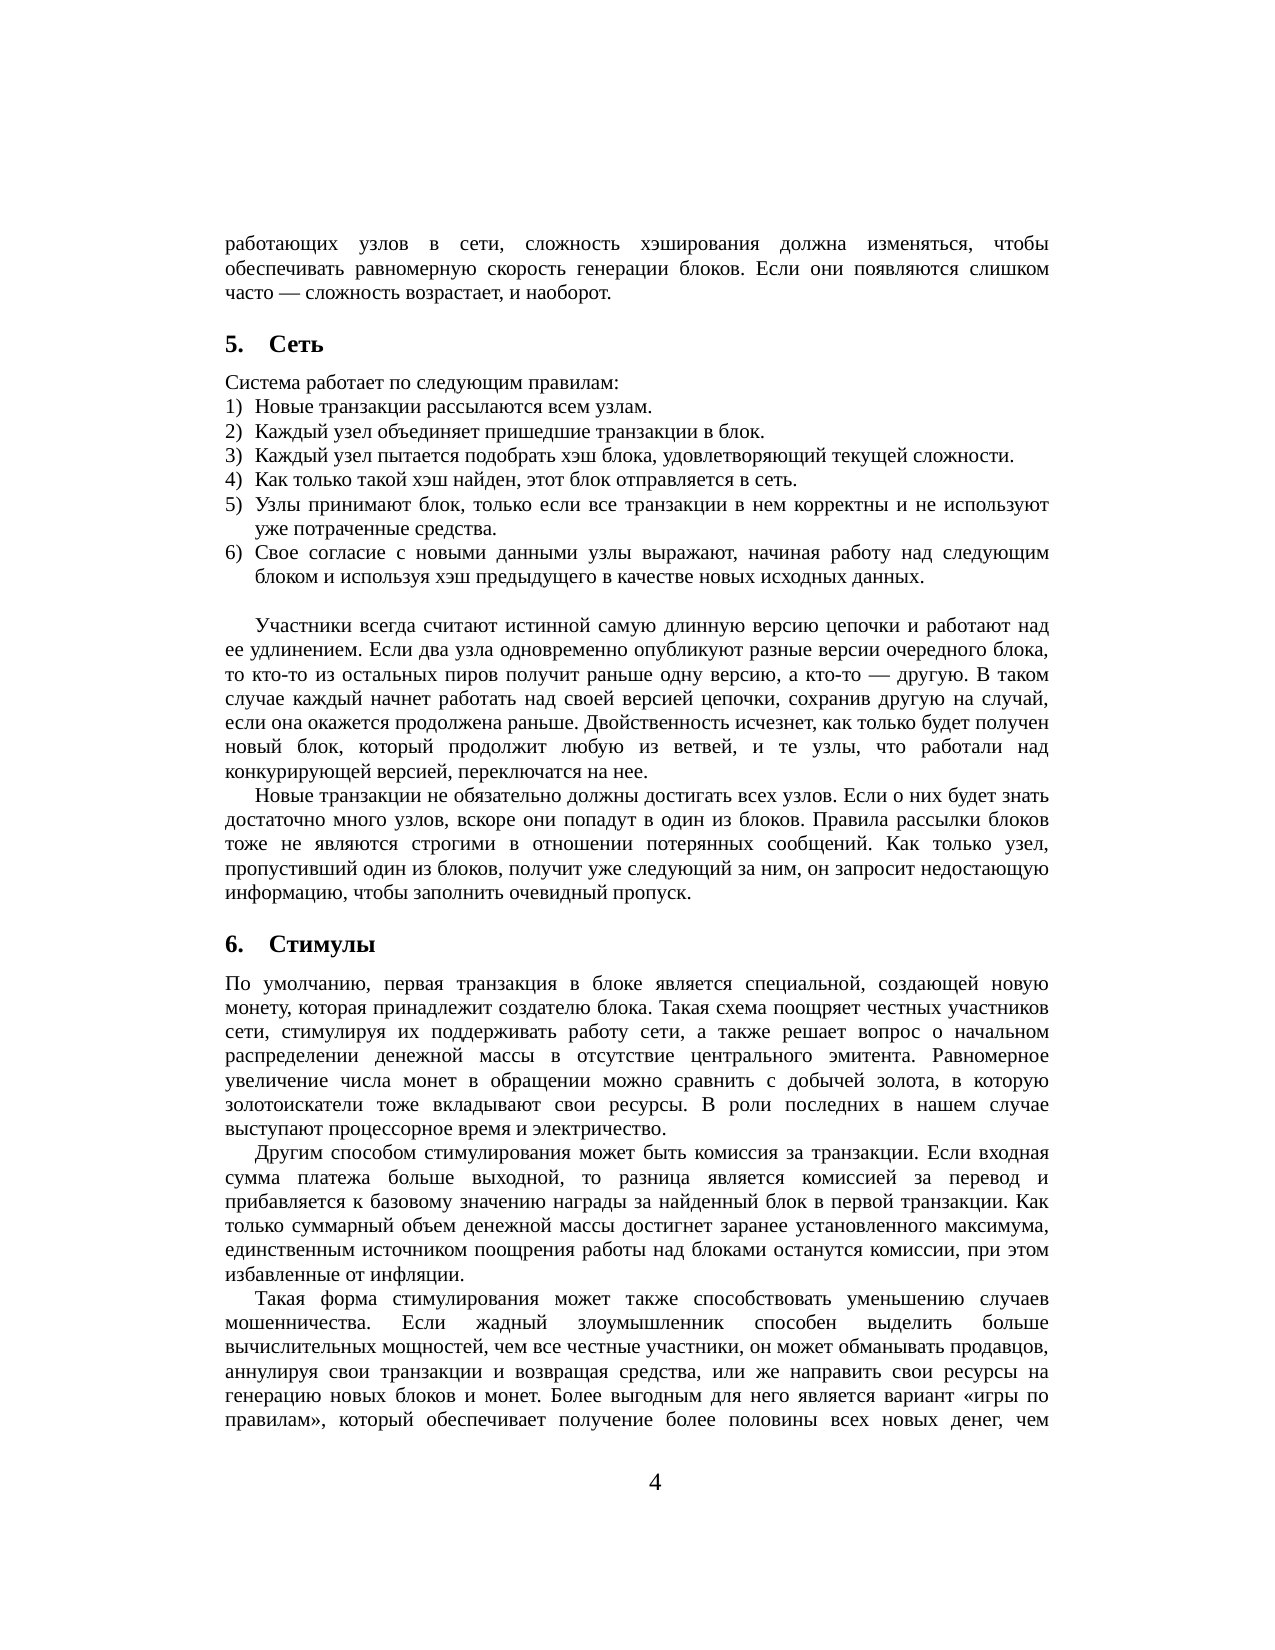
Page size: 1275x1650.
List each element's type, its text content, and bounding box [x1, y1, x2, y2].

text Система работает по следующим правилам: [225, 370, 1050, 394]
text работающих узлов в сети, сложность хэширования должна изменяться, чтобы обеспечивать равномерную скорость генерации блоков. Если они появляются слишком часто — сложность возрастает, и наоборот. [225, 231, 1050, 304]
list Как только такой хэш найден, этот блок отправляется в сеть. [225, 467, 1050, 491]
text Другим способом стимулирования может быть комиссия за транзакции. Если входная сумма платежа больше выходной, то разница является комиссией за перевод и прибавляется к базовому значению награды за найденный блок в первой транзакции. Как только суммарный объем денежной массы достигнет заранее установленного максимума, единственным источником поощрения работы над блоками останутся комиссии, при этом избавленные от инфляции. [225, 1140, 1050, 1286]
list Узлы принимают блок, только если все транзакции в нем корректны и не используют уже потраченные средства. [225, 491, 1050, 540]
list Свое согласие с новыми данными узлы выражают, начиная работу над следующим блоком и используя хэш предыдущего в качестве новых исходных данных. [225, 540, 1050, 588]
text Участники всегда считают истинной самую длинную версию цепочки и работают над ее удлинением. Если два узла одновременно опубликуют разные версии очередного блока, то кто-то из остальных пиров получит раньше одну версию, а кто-то — другую. В таком случае каждый начнет работать над своей версией цепочки, сохранив другую на случай, если она окажется продолжена раньше. Двойственность исчезнет, как только будет получен новый блок, который продолжит любую из ветвей, и те узлы, что работали над конкурирующей версией, переключатся на нее. [225, 613, 1050, 783]
subtitle 6. Стимулы [225, 929, 1050, 958]
text Новые транзакции не обязательно должны достигать всех узлов. Если о них будет знать достаточно много узлов, вскоре они попадут в один из блоков. Правила рассылки блоков тоже не являются строгими в отношении потерянных сообщений. Как только узел, пропустивший один из блоков, получит уже следующий за ним, он запросит недостающую информацию, чтобы заполнить очевидный пропуск. [225, 783, 1050, 904]
text По умолчанию, первая транзакция в блоке является специальной, создающей новую монету, которая принадлежит создателю блока. Такая схема поощряет честных участников сети, стимулируя их поддерживать работу сети, а также решает вопрос о начальном распределении денежной массы в отсутствие центрального эмитента. Равномерное увеличение числа монет в обращении можно сравнить с добычей золота, в которую золотоискатели тоже вкладывают свои ресурсы. В роли последних в нашем случае выступают процессорное время и электричество. [225, 970, 1050, 1140]
subtitle 5. Сеть [225, 329, 1050, 357]
list Каждый узел объединяет пришедшие транзакции в блок. [225, 418, 1050, 443]
list Каждый узел пытается подобрать хэш блока, удовлетворяющий текущей сложности. [225, 443, 1050, 467]
list Новые транзакции рассылаются всем узлам. [225, 394, 1050, 418]
text Такая форма стимулирования может также способствовать уменьшению случаев мошенничества. Если жадный злоумышленник способен выделить больше вычислительных мощностей, чем все честные участники, он может обманывать продавцов, аннулируя свои транзакции и возвращая средства, или же направить свои ресурсы на генерацию новых блоков и монет. Более выгодным для него является вариант «игры по правилам», который обеспечивает получение более половины всех новых денег, чем [225, 1286, 1050, 1431]
